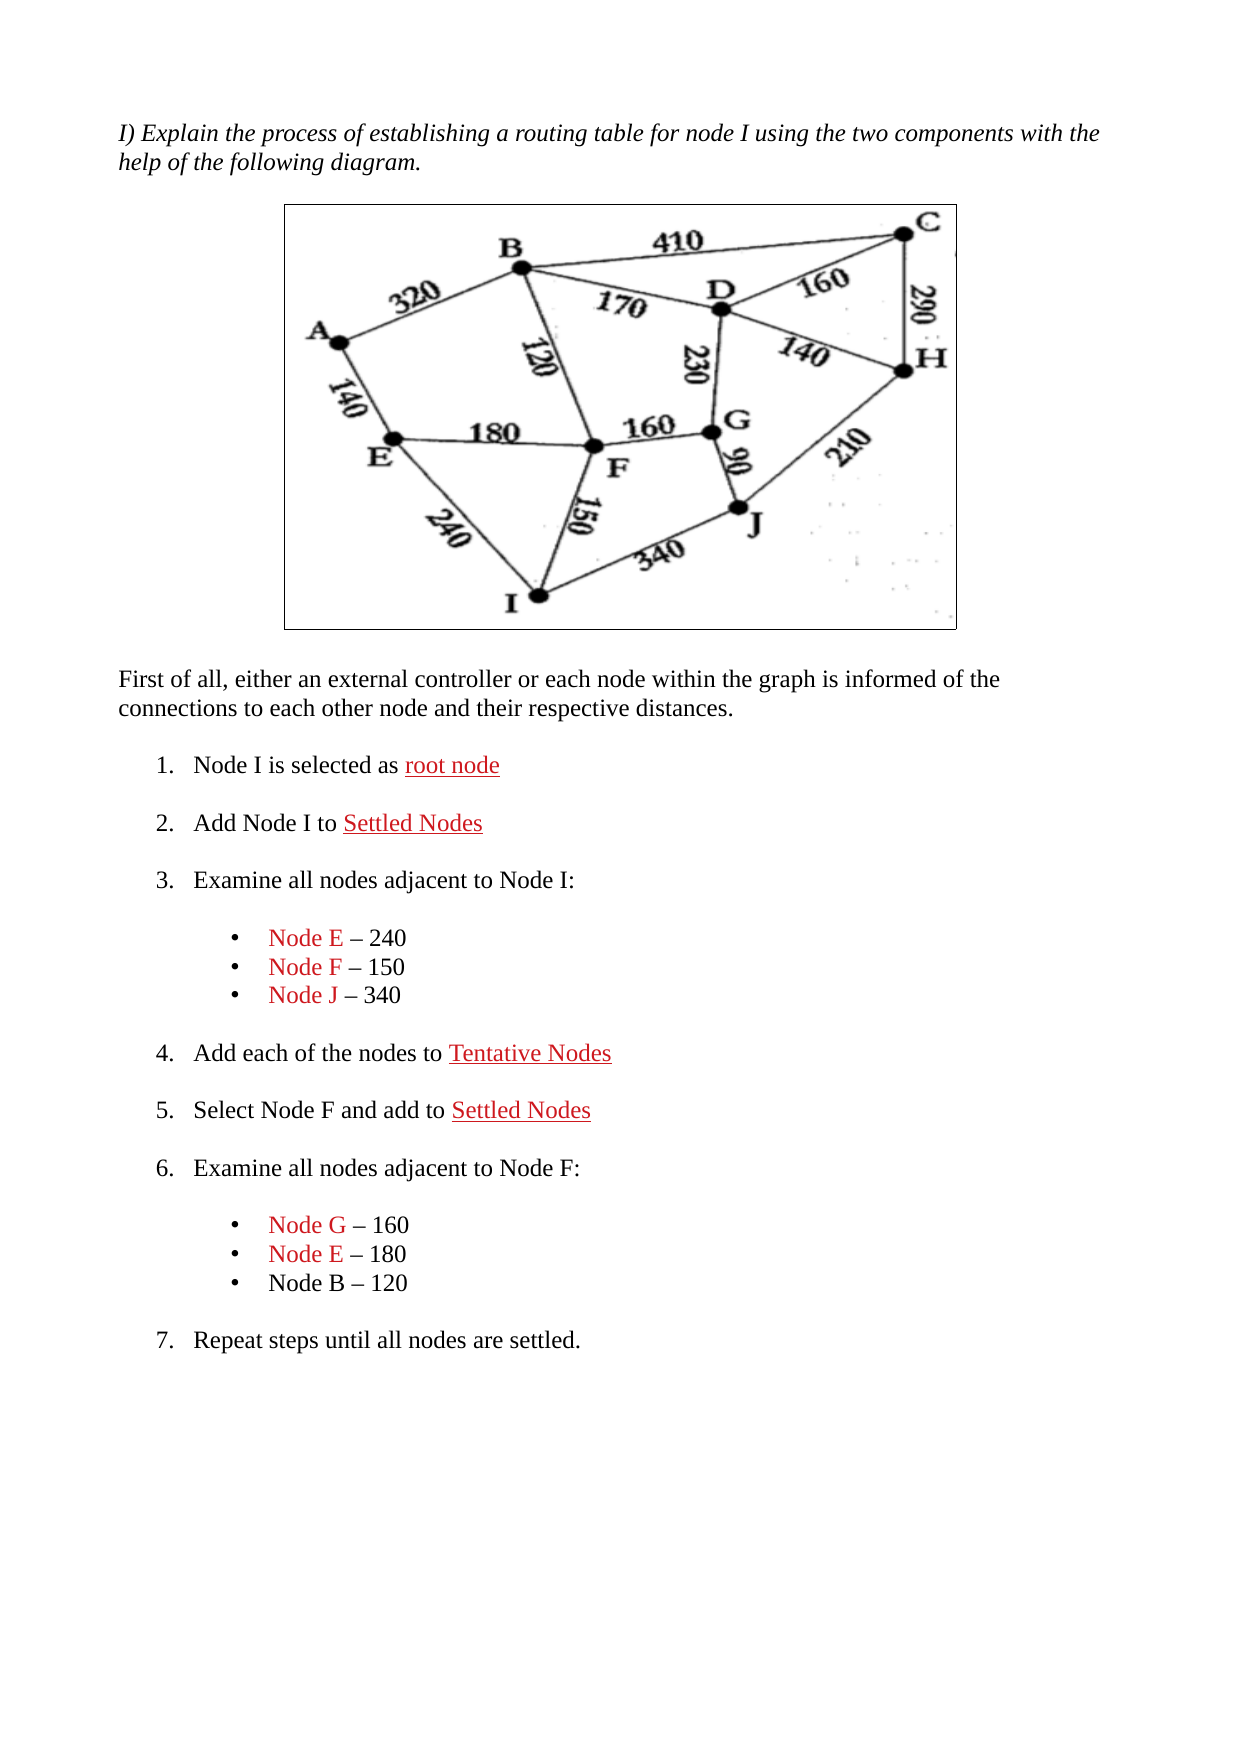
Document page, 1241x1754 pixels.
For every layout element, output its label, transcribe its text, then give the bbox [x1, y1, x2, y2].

list Add each of the nodes to Tentative Nodes [156, 1038, 1122, 1067]
list Node E – 240 [231, 923, 1122, 952]
list Examine all nodes adjacent to Node F: [156, 1153, 1122, 1182]
list Add Node I to Settled Nodes [156, 808, 1122, 837]
list Node E – 180 [231, 1239, 1122, 1268]
list Node G – 160 [231, 1211, 1122, 1239]
list Repeat steps until all nodes are settled. [156, 1326, 1122, 1354]
picture [285, 205, 956, 629]
list Examine all nodes adjacent to Node I: [156, 866, 1122, 894]
list Node B – 120 [231, 1268, 1122, 1297]
list Node J – 340 [231, 981, 1122, 1009]
list Select Node F and add to Settled Nodes [156, 1096, 1122, 1124]
text First of all, either an external controller or each node within the graph is informed of the connections to each other node and their respective distances. [118, 664, 1122, 722]
list Node I is selected as root node [156, 751, 1122, 779]
text I) Explain the process of establishing a routing table for node I using the two components with the help of the following diagram. [118, 118, 1122, 176]
list Node F – 150 [231, 952, 1122, 981]
